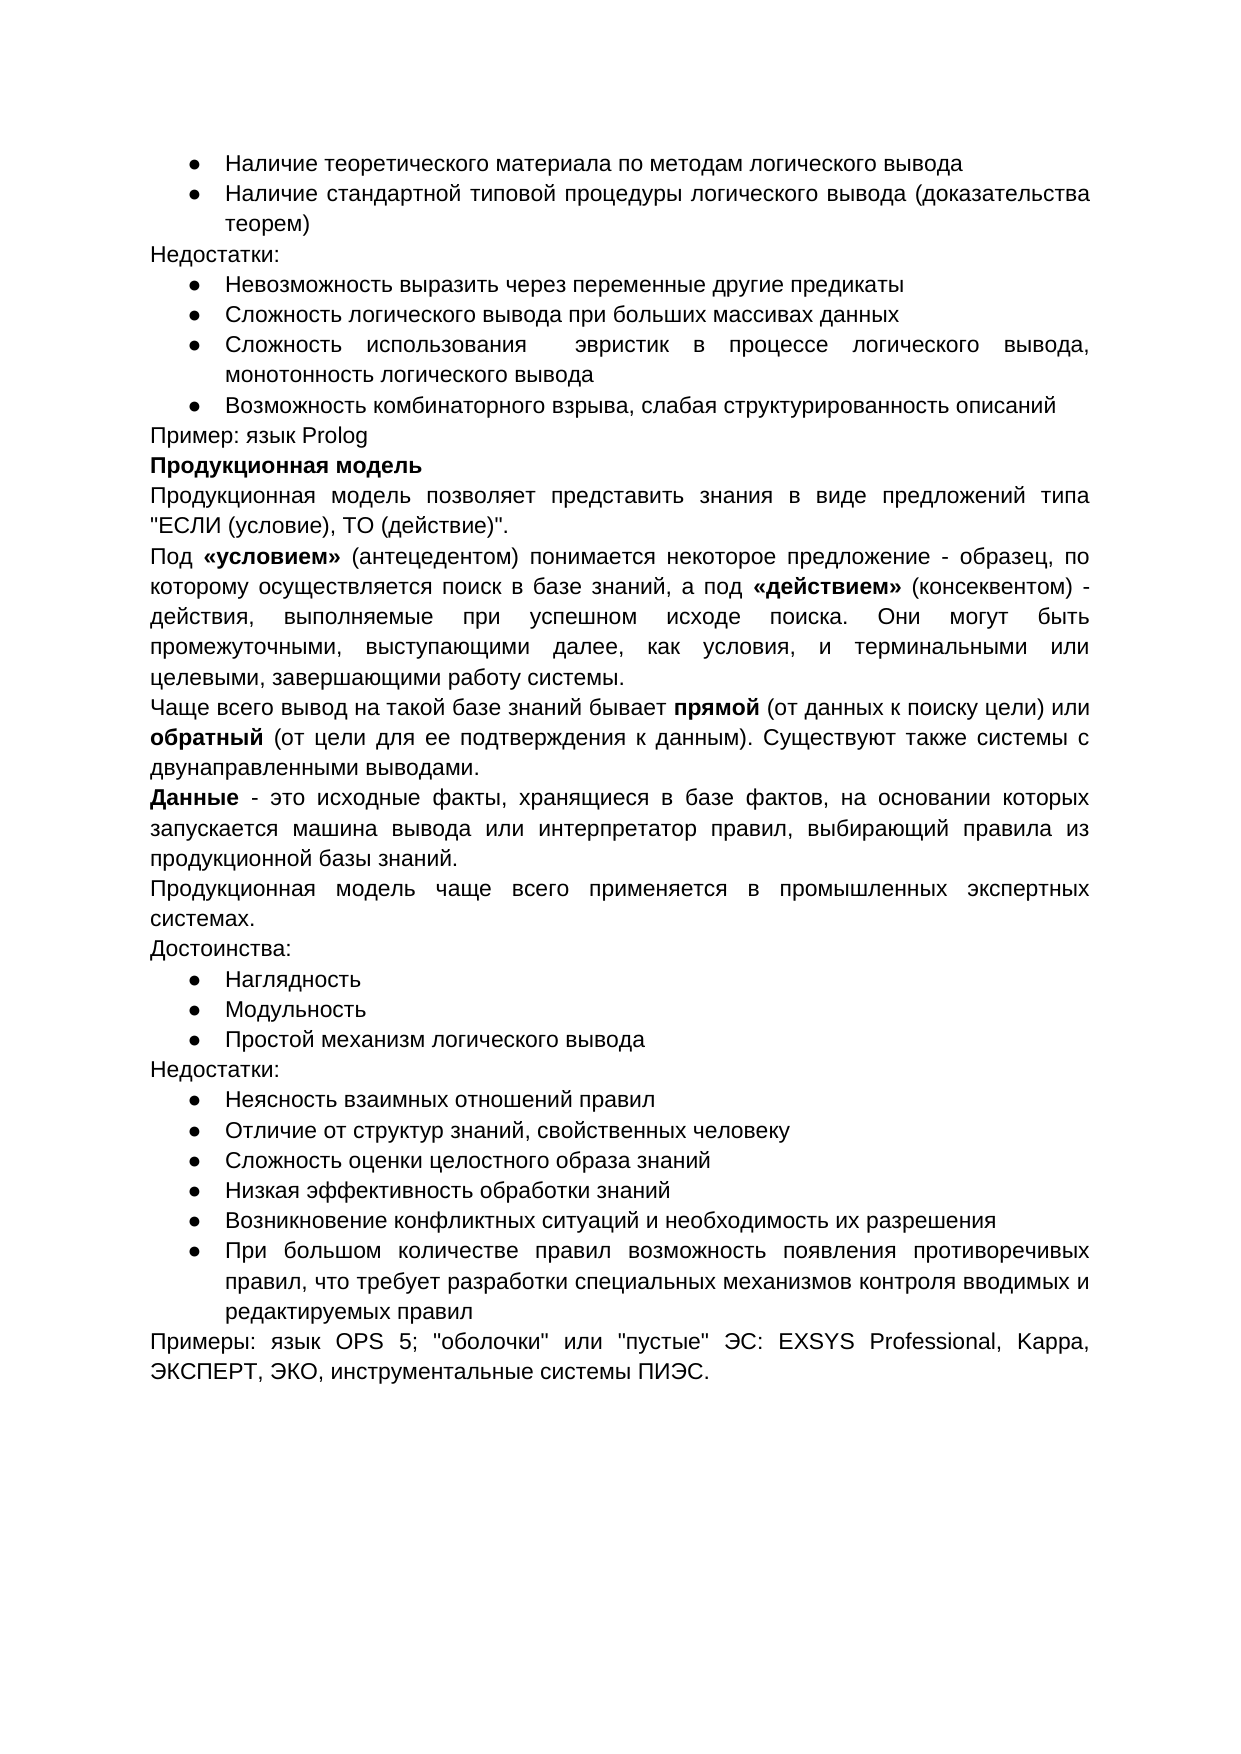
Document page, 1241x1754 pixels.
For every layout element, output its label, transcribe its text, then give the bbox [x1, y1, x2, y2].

text Продукционная модель позволяет представить знания в виде предложений типа "ЕСЛИ (условие), ТО (действие)". [150, 482, 1090, 539]
text Недостатки: [150, 1056, 1090, 1083]
list При большом количестве правил возможность появления противоречивых правил, что требует разработки специальных механизмов контроля вводимых и редактируемых правил [187, 1237, 1090, 1324]
text Достоинства: [150, 935, 1090, 962]
list Наличие теоретического материала по методам логического вывода [187, 150, 1090, 176]
list Отличие от структур знаний, свойственных человеку [187, 1117, 1090, 1143]
list Модульность [187, 996, 1090, 1022]
text Под «условием» (антецедентом) понимается некоторое предложение - образец, по которому осуществляется поиск в базе знаний, а под «действием» (консеквентом) - действия, выполняемые при успешном исходе поиска. Они могут быть промежуточными, выступающими далее, как условия, и терминальными или целевыми, завершающими работу системы. [150, 543, 1090, 690]
text Данные - это исходные факты, хранящиеся в базе фактов, на основании которых запускается машина вывода или интерпретатор правил, выбирающий правила из продукционной базы знаний. [150, 784, 1090, 871]
list Низкая эффективность обработки знаний [187, 1177, 1090, 1203]
list Сложность оценки целостного образа знаний [187, 1147, 1090, 1173]
list Простой механизм логического вывода [187, 1026, 1090, 1052]
text Продукционная модель [150, 452, 1090, 478]
list Сложность использования эвристик в процессе логического вывода, монотонность логического вывода [187, 331, 1090, 388]
text Примеры: язык OPS 5; "оболочки" или "пустые" ЭС: EXSYS Professional, Kappa, ЭКСПЕРТ, ЭКО, инструментальные системы ПИЭС. [150, 1328, 1090, 1385]
text Продукционная модель чаще всего применяется в промышленных экспертных системах. [150, 875, 1090, 932]
text Недостатки: [150, 241, 1090, 267]
list Наглядность [187, 966, 1090, 992]
list Наличие стандартной типовой процедуры логического вывода (доказательства теорем) [187, 180, 1090, 237]
text Чаще всего вывод на такой базе знаний бывает прямой (от данных к поиску цели) или обратный (от цели для ее подтверждения к данным). Существуют также системы с двунаправленными выводами. [150, 694, 1090, 781]
list Возникновение конфликтных ситуаций и необходимость их разрешения [187, 1207, 1090, 1234]
text Пример: язык Prolog [150, 422, 1090, 448]
list Возможность комбинаторного взрыва, слабая структурированность описаний [187, 392, 1090, 418]
list Неясность взаимных отношений правил [187, 1086, 1090, 1113]
list Сложность логического вывода при больших массивах данных [187, 301, 1090, 327]
list Невозможность выразить через переменные другие предикаты [187, 271, 1090, 297]
